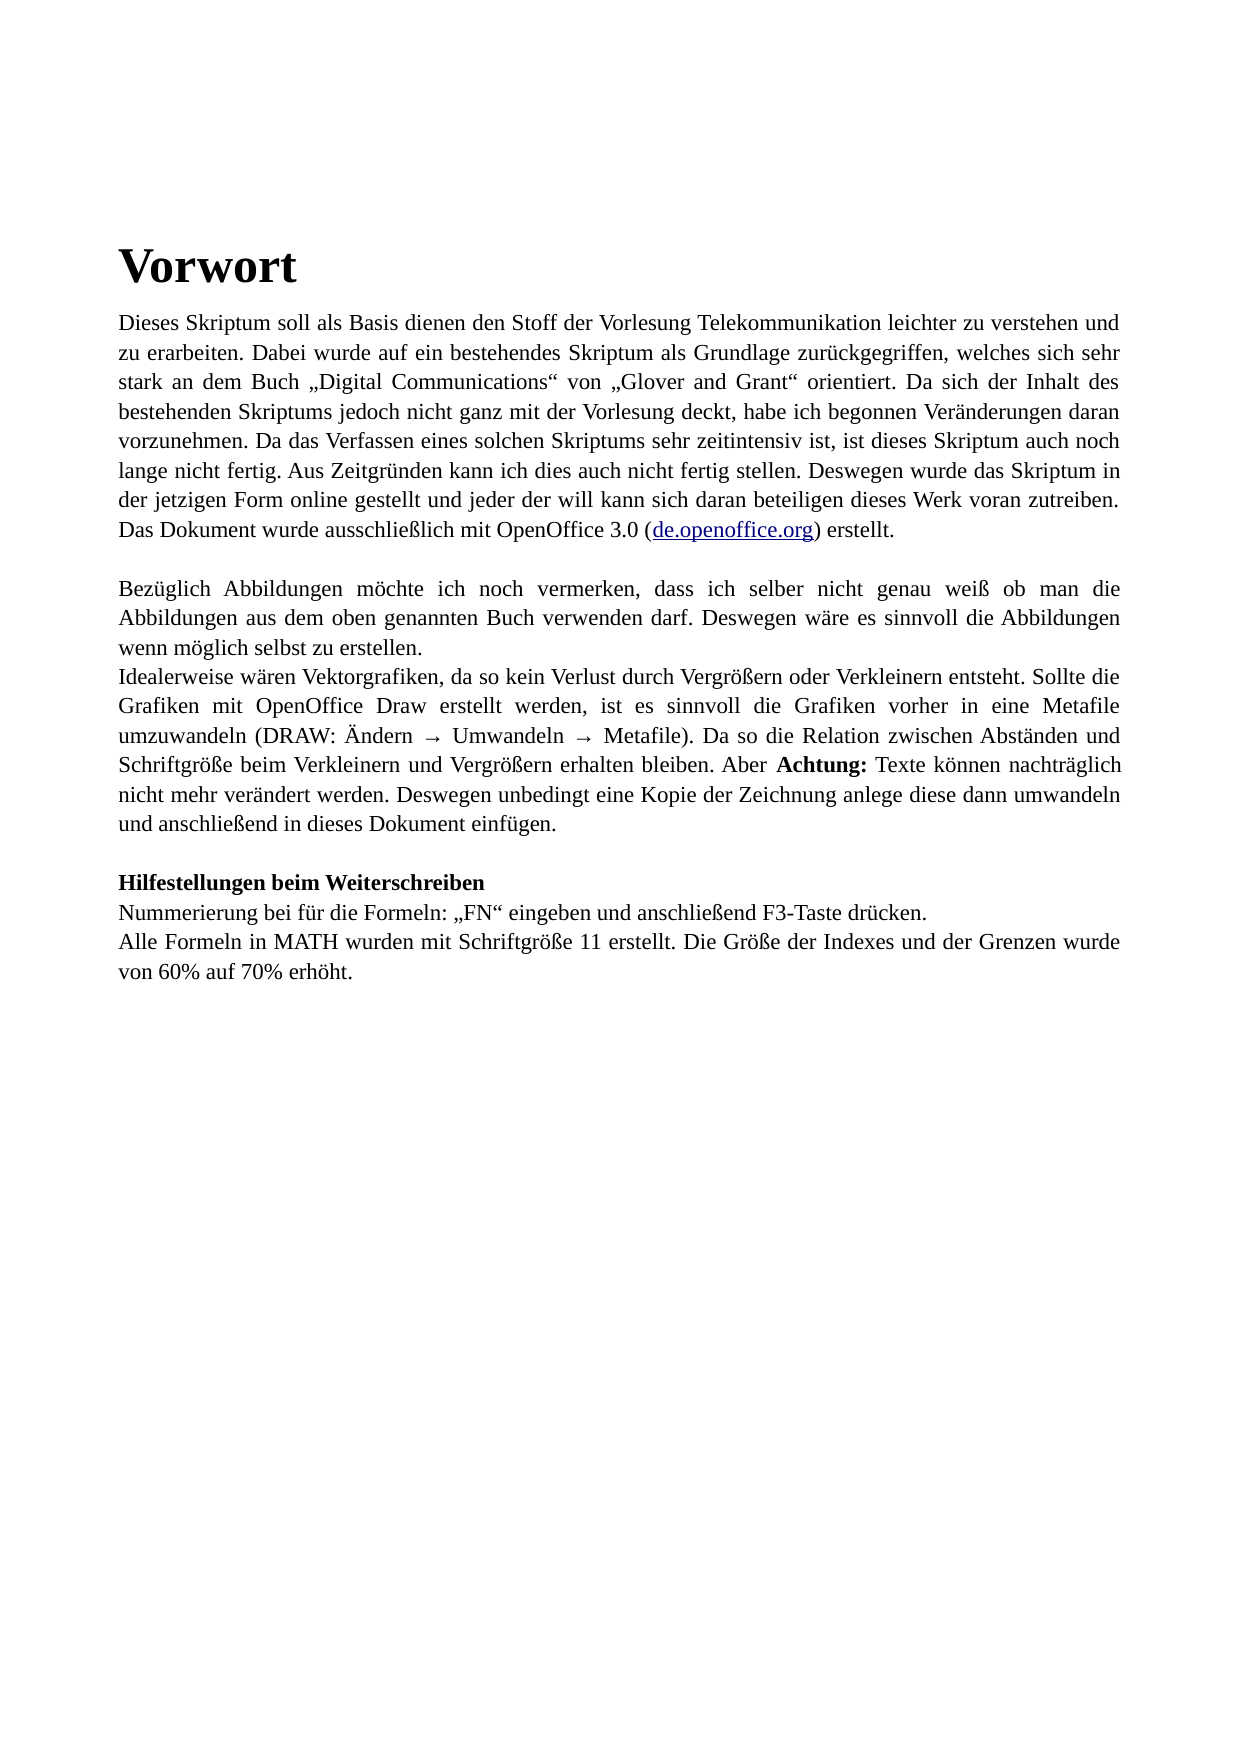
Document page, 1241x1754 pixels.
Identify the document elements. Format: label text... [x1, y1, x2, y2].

text Nummerierung bei für die Formeln: „FN“ eingeben und anschließend F3-Taste drücken. [118, 896, 1122, 925]
text Hilfestellungen beim Weiterschreiben [118, 866, 1122, 896]
text Bezüglich Abbildungen möchte ich noch vermerken, dass ich selber nicht genau weiß ob man die Abbildungen aus dem oben genannten Buch verwenden darf. Deswegen wäre es sinnvoll die Abbildungen wenn möglich selbst zu erstellen. [118, 571, 1122, 660]
text Idealerweise wären Vektorgrafiken, da so kein Verlust durch Vergrößern oder Verkleinern entsteht. Sollte die Grafiken mit OpenOffice Draw erstellt werden, ist es sinnvoll die Grafiken vorher in eine Metafile umzuwandeln (DRAW: Ändern → Umwandeln → Metafile). Da so die Relation zwischen Abständen und Schriftgröße beim Verkleinern und Vergrößern erhalten bleiben. Aber Achtung: Texte können nachträglich nicht mehr verändert werden. Deswegen unbedingt eine Kopie der Zeichnung anlege diese dann umwandeln und anschließend in dieses Dokument einfügen. [118, 660, 1122, 837]
text Dieses Skriptum soll als Basis dienen den Stoff der Vorlesung Telekommunikation leichter zu verstehen und zu erarbeiten. Dabei wurde auf ein bestehendes Skriptum als Grundlage zurückgegriffen, welches sich sehr stark an dem Buch „Digital Communications“ von „Glover and Grant“ orientiert. Da sich der Inhalt des bestehenden Skriptums jedoch nicht ganz mit der Vorlesung deckt, habe ich begonnen Veränderungen daran vorzunehmen. Da das Verfassen eines solchen Skriptums sehr zeitintensiv ist, ist dieses Skriptum auch noch lange nicht fertig. Aus Zeitgründen kann ich dies auch nicht fertig stellen. Deswegen wurde das Skriptum in der jetzigen Form online gestellt und jeder der will kann sich daran beteiligen dieses Werk voran zutreiben. Das Dokument wurde ausschließlich mit OpenOffice 3.0 (de.openoffice.org) erstellt. [118, 306, 1122, 542]
text Alle Formeln in MATH wurden mit Schriftgröße 11 erstellt. Die Größe der Indexes und der Grenzen wurde von 60% auf 70% erhöht. [118, 925, 1122, 984]
subtitle Vorwort [118, 236, 1122, 294]
